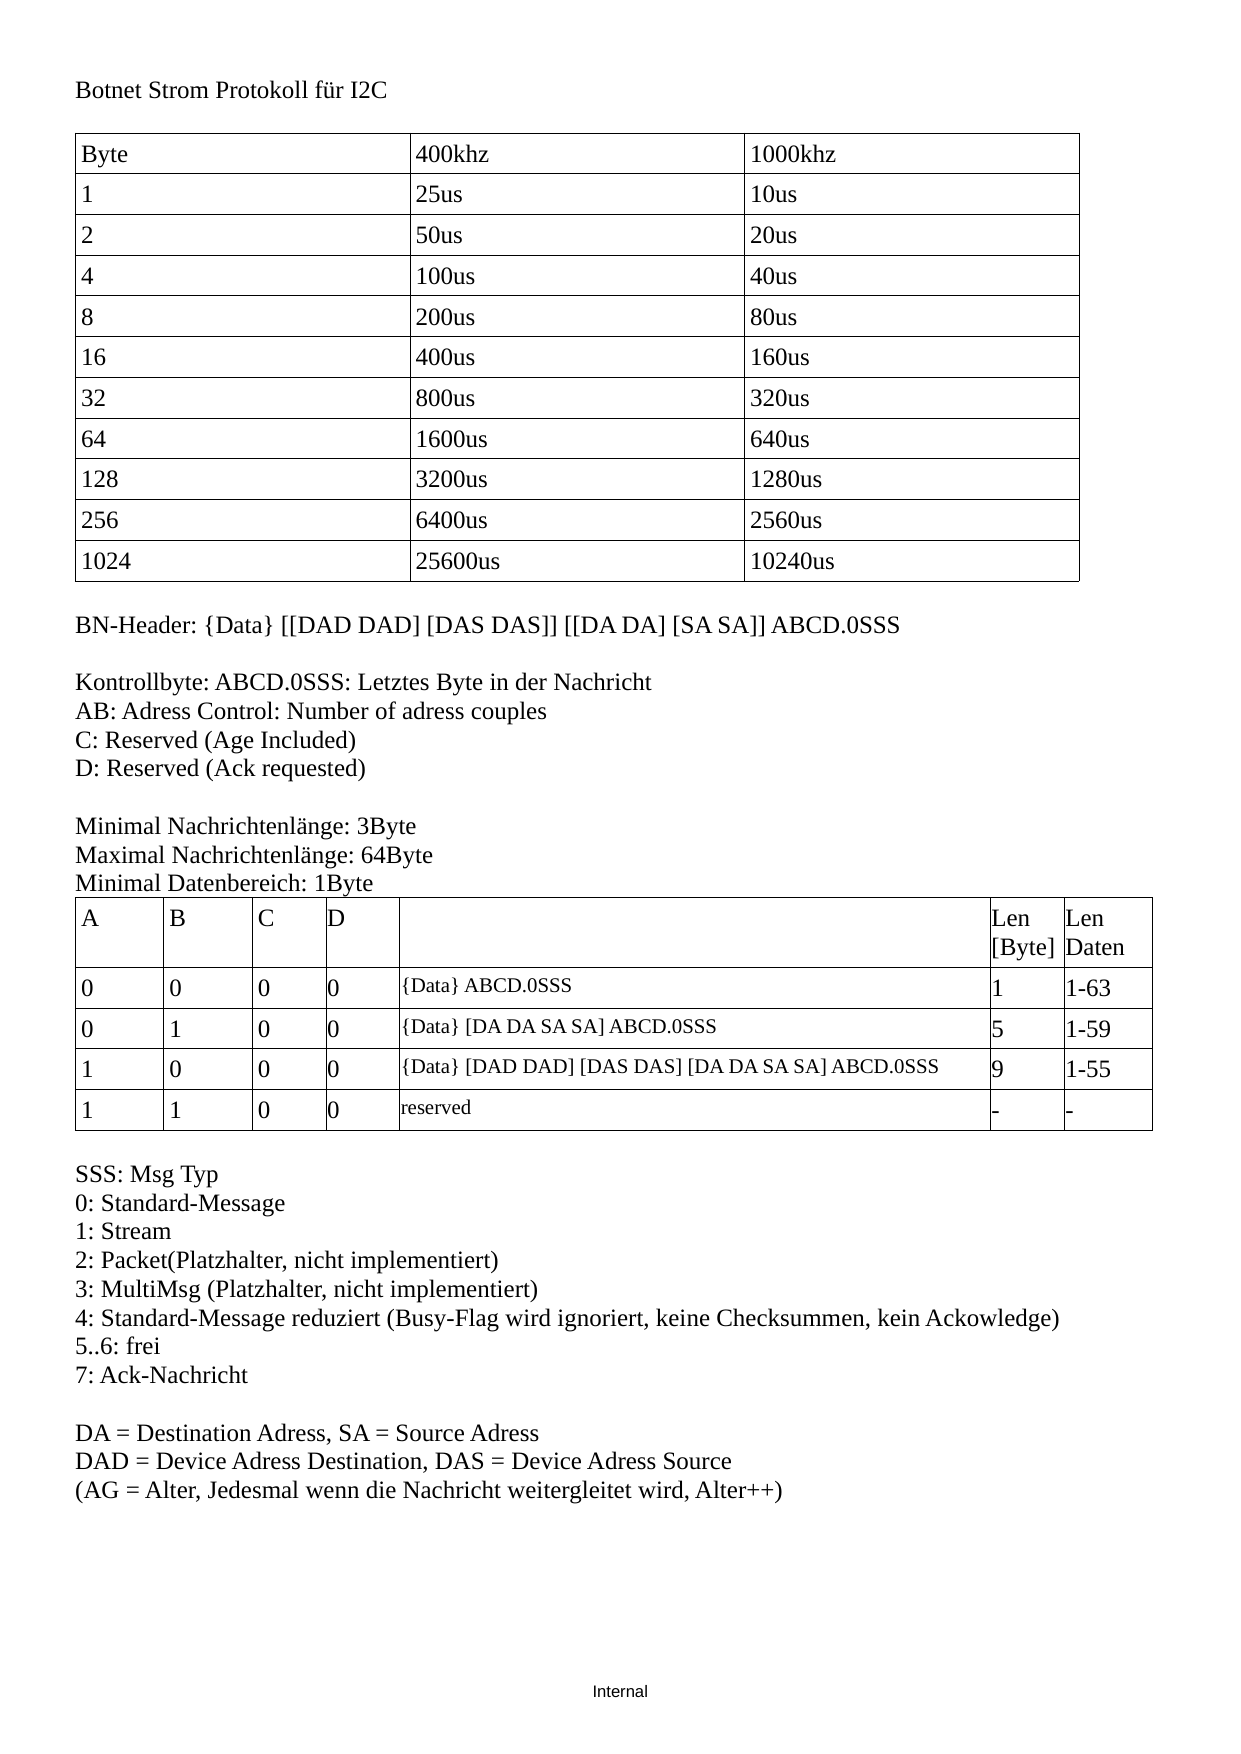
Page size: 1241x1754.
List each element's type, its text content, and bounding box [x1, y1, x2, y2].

table_cell 1280us [745, 459, 1079, 499]
table_cell 100us [411, 256, 744, 295]
text Botnet Strom Protokoll für I2C [75, 75, 1165, 104]
table_cell 0 [327, 1090, 399, 1130]
table_cell 0 [327, 968, 399, 1007]
table_cell 2 [76, 215, 410, 255]
table_cell - [1065, 1090, 1152, 1130]
table_header Byte [76, 134, 410, 173]
table_cell 16 [76, 337, 410, 377]
text DAD = Device Adress Destination, DAS = Device Adress Source [75, 1446, 1165, 1475]
text 7: Ack-Nachricht [75, 1360, 1165, 1389]
text C: Reserved (Age Included) [75, 725, 1165, 753]
table_cell 9 [991, 1049, 1064, 1089]
table_cell 0 [253, 968, 326, 1007]
text 4: Standard-Message reduziert (Busy-Flag wird ignoriert, keine Checksummen, kein Ackowledge) [75, 1303, 1165, 1331]
text D: Reserved (Ack requested) [75, 753, 1165, 782]
table_cell 128 [76, 459, 410, 499]
table_cell 1600us [411, 419, 744, 458]
table_cell 10us [745, 174, 1079, 214]
table_cell 2560us [745, 500, 1079, 540]
table_cell 0 [76, 1009, 163, 1048]
text BN-Header: {Data} [[DAD DAD] [DAS DAS]] [[DA DA] [SA SA]] ABCD.0SSS [75, 610, 1165, 638]
table_cell 6400us [411, 500, 744, 540]
table_cell 80us [745, 296, 1079, 336]
text 1: Stream [75, 1216, 1165, 1245]
table_cell 1024 [76, 541, 410, 581]
table_cell 0 [164, 1049, 252, 1089]
table_cell 1-63 [1065, 968, 1152, 1007]
table_cell 4 [76, 256, 410, 295]
text DA = Destination Adress, SA = Source Adress [75, 1418, 1165, 1446]
table_cell 1 [164, 1009, 252, 1048]
table_header [400, 898, 990, 967]
table_cell 0 [253, 1009, 326, 1048]
table_cell 0 [327, 1009, 399, 1048]
table_cell 32 [76, 378, 410, 418]
text Maximal Nachrichtenlänge: 64Byte [75, 840, 1165, 868]
table_cell 1 [164, 1090, 252, 1130]
table_cell 320us [745, 378, 1079, 418]
table_cell - [991, 1090, 1064, 1130]
table_cell reserved [400, 1090, 990, 1130]
table_cell 1-55 [1065, 1049, 1152, 1089]
table_cell {Data} [DAD DAD] [DAS DAS] [DA DA SA SA] ABCD.0SSS [400, 1049, 990, 1089]
text Minimal Datenbereich: 1Byte [75, 868, 1165, 897]
text AB: Adress Control: Number of adress couples [75, 696, 1165, 725]
table_header D [327, 898, 399, 967]
text SSS: Msg Typ [75, 1159, 1165, 1188]
table_cell 3200us [411, 459, 744, 499]
table_cell 10240us [745, 541, 1079, 581]
text 2: Packet(Platzhalter, nicht implementiert) [75, 1245, 1165, 1274]
text 3: MultiMsg (Platzhalter, nicht implementiert) [75, 1274, 1165, 1303]
text Minimal Nachrichtenlänge: 3Byte [75, 811, 1165, 840]
table_cell 400us [411, 337, 744, 377]
table_cell 40us [745, 256, 1079, 295]
table_header Len Daten [1065, 898, 1152, 967]
table_header A [76, 898, 163, 967]
table_cell 1 [76, 1049, 163, 1089]
table_cell 0 [327, 1049, 399, 1089]
table_cell 640us [745, 419, 1079, 458]
table_cell 1 [991, 968, 1064, 1007]
table_cell 256 [76, 500, 410, 540]
text 0: Standard-Message [75, 1188, 1165, 1216]
table_cell 64 [76, 419, 410, 458]
table_cell 0 [76, 968, 163, 1007]
table_cell {Data} ABCD.0SSS [400, 968, 990, 1007]
table_cell 0 [253, 1090, 326, 1130]
table_cell 1 [76, 174, 410, 214]
table_header Len [Byte] [991, 898, 1064, 967]
table_cell 200us [411, 296, 744, 336]
table_cell 1 [76, 1090, 163, 1130]
table_cell 50us [411, 215, 744, 255]
text 5..6: frei [75, 1331, 1165, 1360]
table_cell {Data} [DA DA SA SA] ABCD.0SSS [400, 1009, 990, 1048]
table_cell 160us [745, 337, 1079, 377]
table_cell 8 [76, 296, 410, 336]
text (AG = Alter, Jedesmal wenn die Nachricht weitergleitet wird, Alter++) [75, 1475, 1165, 1504]
text Kontrollbyte: ABCD.0SSS: Letztes Byte in der Nachricht [75, 667, 1165, 696]
table_cell 0 [253, 1049, 326, 1089]
table_header C [253, 898, 326, 967]
table_header 400khz [411, 134, 744, 173]
table_header 1000khz [745, 134, 1079, 173]
table_cell 25us [411, 174, 744, 214]
table_header B [164, 898, 252, 967]
table_cell 20us [745, 215, 1079, 255]
table_cell 25600us [411, 541, 744, 581]
table_cell 5 [991, 1009, 1064, 1048]
table_cell 1-59 [1065, 1009, 1152, 1048]
table_cell 800us [411, 378, 744, 418]
table_cell 0 [164, 968, 252, 1007]
